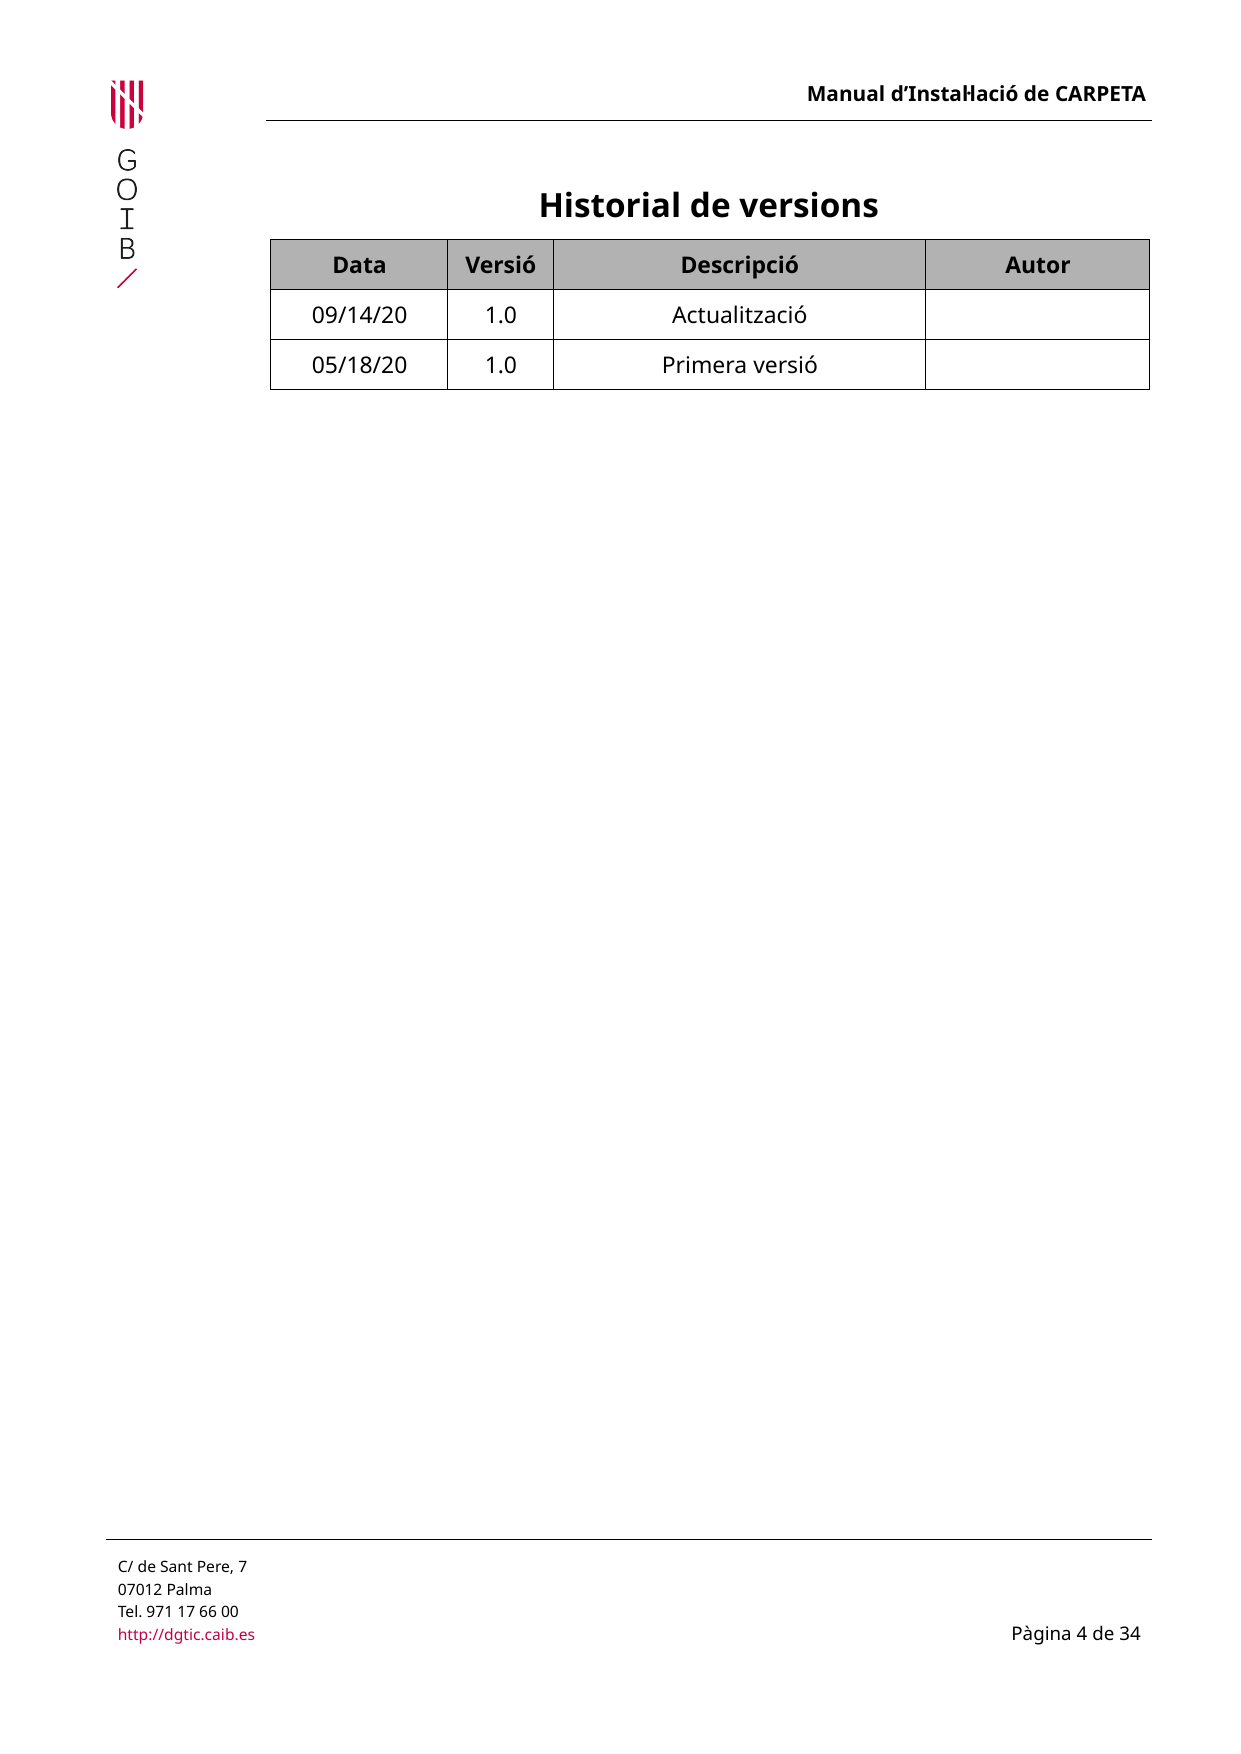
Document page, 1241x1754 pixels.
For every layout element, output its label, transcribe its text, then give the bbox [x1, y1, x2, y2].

picture [82, 57, 172, 319]
table_header Data [271, 240, 447, 289]
table_cell Primera versió [554, 340, 925, 389]
table_cell 1.0 [448, 340, 553, 389]
table_cell 1.0 [448, 290, 553, 339]
table_header Descripció [554, 240, 925, 289]
table_cell 14/09/20 [271, 290, 447, 339]
table_cell [926, 290, 1149, 339]
table_cell 18/05/20 [271, 340, 447, 389]
subtitle Historial de versions [266, 181, 1152, 227]
table_cell Actualització [554, 290, 925, 339]
table_header Versió [448, 240, 553, 289]
table_cell [926, 340, 1149, 389]
table_header Autor [926, 240, 1149, 289]
